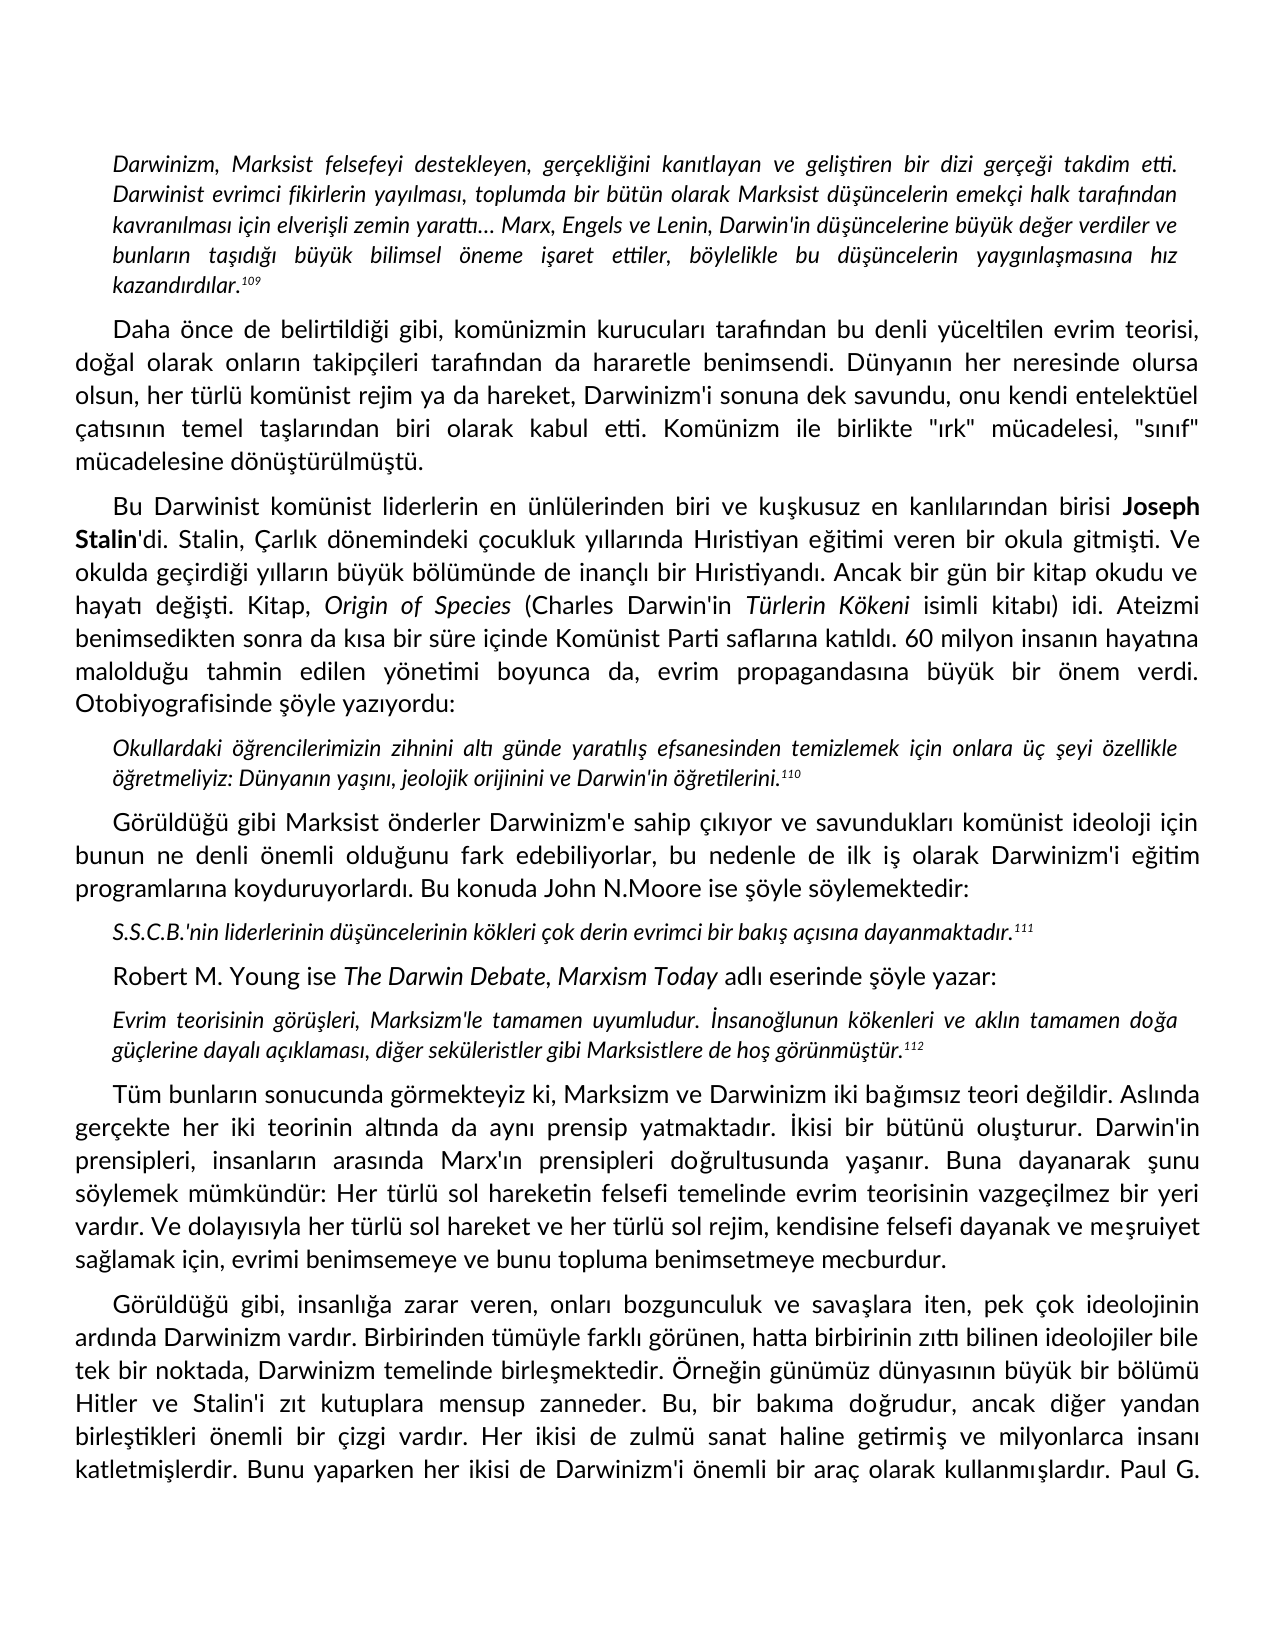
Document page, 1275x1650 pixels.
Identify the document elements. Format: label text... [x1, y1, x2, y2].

text Görüldüğü gibi Marksist önderler Darwinizm'e sahip çıkıyor ve savundukları komünist ideoloji için bunun ne denli önemli olduğunu fark edebiliyorlar, bu nedenle de ilk iş olarak Darwinizm'i eğitim programlarına koyduruyorlardı. Bu konuda John N.Moore ise şöyle söylemektedir: [75, 806, 1200, 902]
text S.S.C.B.'nin liderlerinin düşüncelerinin kökleri çok derin evrimci bir bakış açısına dayanmaktadır.111 [112, 918, 1178, 945]
text Evrim teorisinin görüşleri, Marksizm'le tamamen uyumludur. İnsanoğlunun kökenleri ve aklın tamamen doğa güçlerine dayalı açıklaması, diğer seküleristler gibi Marksistlere de hoş görünmüştür.112 [112, 1006, 1178, 1063]
text Tüm bunların sonucunda görmekteyiz ki, Marksizm ve Darwinizm iki bağımsız teori değildir. Aslında gerçekte her iki teorinin altında da aynı prensip yatmaktadır. İkisi bir bütünü oluşturur. Darwin'in prensipleri, insanların arasında Marx'ın prensipleri doğrultusunda yaşanır. Buna dayanarak şunu söylemek mümkündür: Her türlü sol hareketin felsefi temelinde evrim teorisinin vazgeçilmez bir yeri vardır. Ve dolayısıyla her türlü sol hareket ve her türlü sol rejim, kendisine felsefi dayanak ve meşruiyet sağlamak için, evrimi benimsemeye ve bunu topluma benimsetmeye mecburdur. [75, 1079, 1200, 1273]
text Okullardaki öğrencilerimizin zihnini altı günde yaratılış efsanesinden temizlemek için onlara üç şeyi özellikle öğretmeliyiz: Dünyanın yaşını, jeolojik orijinini ve Darwin'in öğretilerini.110 [112, 733, 1178, 791]
text Bu Darwinist komünist liderlerin en ünlülerinden biri ve kuşkusuz en kanlılarından birisi Joseph Stalin'di. Stalin, Çarlık dönemindeki çocukluk yıllarında Hıristiyan eğitimi veren bir okula gitmişti. Ve okulda geçirdiği yılların büyük bölümünde de inançlı bir Hıristiyandı. Ancak bir gün bir kitap okudu ve hayatı değişti. Kitap, Origin of Species (Charles Darwin'in Türlerin Kökeni isimli kitabı) idi. Ateizmi benimsedikten sonra da kısa bir süre içinde Komünist Parti saflarına katıldı. 60 milyon insanın hayatına malolduğu tahmin edilen yönetimi boyunca da, evrim propagandasına büyük bir önem verdi. Otobiyografisinde şöyle yazıyordu: [75, 491, 1200, 718]
text Darwinizm, Marksist felsefeyi destekleyen, gerçekliğini kanıtlayan ve geliştiren bir dizi gerçeği takdim etti. Darwinist evrimci fikirlerin yayılması, toplumda bir bütün olarak Marksist düşüncelerin emekçi halk tarafından kavranılması için elverişli zemin yarattı… Marx, Engels ve Lenin, Darwin'in düşüncelerine büyük değer verdiler ve bunların taşıdığı büyük bilimsel öneme işaret ettiler, böylelikle bu düşüncelerin yaygınlaşmasına hız kazandırdılar.109 [112, 150, 1178, 298]
text Görüldüğü gibi, insanlığa zarar veren, onları bozgunculuk ve savaşlara iten, pek çok ideolojinin ardında Darwinizm vardır. Birbirinden tümüyle farklı görünen, hatta birbirinin zıttı bilinen ideolojiler bile tek bir noktada, Darwinizm temelinde birleşmektedir. Örneğin günümüz dünyasının büyük bir bölümü Hitler ve Stalin'i zıt kutuplara mensup zanneder. Bu, bir bakıma doğrudur, ancak diğer yandan birleştikleri önemli bir çizgi vardır. Her ikisi de zulmü sanat haline getirmiş ve milyonlarca insanı katletmişlerdir. Bunu yaparken her ikisi de Darwinizm'i önemli bir araç olarak kullanmışlardır. Paul G. [75, 1289, 1200, 1483]
text Daha önce de belirtildiği gibi, komünizmin kurucuları tarafından bu denli yüceltilen evrim teorisi, doğal olarak onların takipçileri tarafından da hararetle benimsendi. Dünyanın her neresinde olursa olsun, her türlü komünist rejim ya da hareket, Darwinizm'i sonuna dek savundu, onu kendi entelektüel çatısının temel taşlarından biri olarak kabul etti. Komünizm ile birlikte "ırk" mücadelesi, "sınıf" mücadelesine dönüştürülmüştü. [75, 313, 1200, 475]
text Robert M. Young ise The Darwin Debate, Marxism Today adlı eserinde şöyle yazar: [75, 960, 1200, 990]
